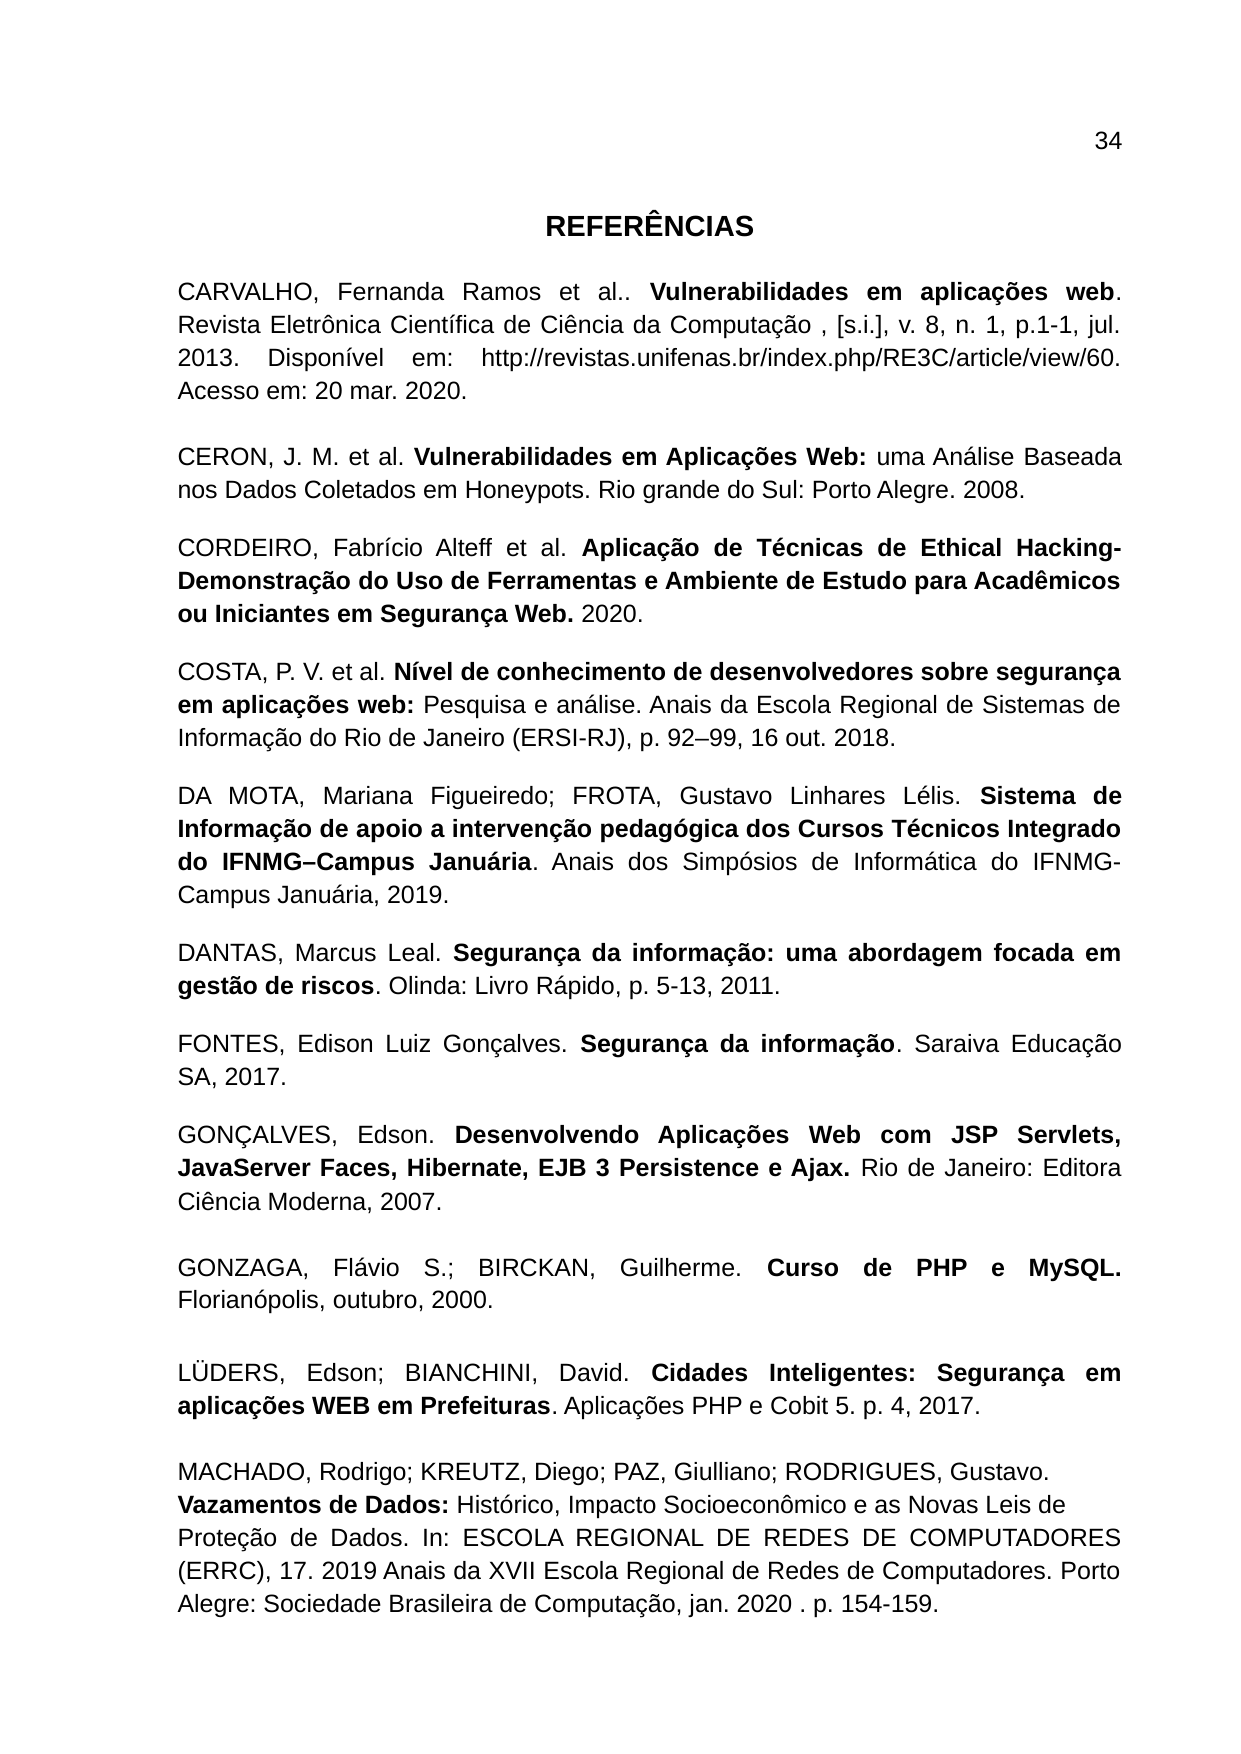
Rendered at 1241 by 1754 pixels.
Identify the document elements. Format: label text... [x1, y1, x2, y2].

text COSTA, P. V. et al. Nível de conhecimento de desenvolvedores sobre segurança em aplicações web: Pesquisa e análise. Anais da Escola Regional de Sistemas de Informação do Rio de Janeiro (ERSI-RJ), p. 92–99, 16 out. 2018. [177, 657, 1122, 752]
text GONÇALVES, Edson. Desenvolvendo Aplicações Web com JSP Servlets, JavaServer Faces, Hibernate, EJB 3 Persistence e Ajax. Rio de Janeiro: Editora Ciência Moderna, 2007. [177, 1120, 1122, 1215]
text FONTES, Edison Luiz Gonçalves. Segurança da informação. Saraiva Educação SA, 2017. [177, 1029, 1122, 1091]
text Vazamentos de Dados: Histórico, Impacto Socioeconômico e as Novas Leis de [177, 1490, 1122, 1519]
text DANTAS, Marcus Leal. Segurança da informação: uma abordagem focada em gestão de riscos. Olinda: Livro Rápido, p. 5-13, 2011. [177, 938, 1122, 1000]
subtitle REFERÊNCIAS [177, 209, 1122, 242]
text MACHADO, Rodrigo; KREUTZ, Diego; PAZ, Giulliano; RODRIGUES, Gustavo. [177, 1457, 1122, 1486]
text CERON, J. M. et al. Vulnerabilidades em Aplicações Web: uma Análise Baseada nos Dados Coletados em Honeypots. Rio grande do Sul: Porto Alegre. 2008. [177, 442, 1122, 504]
text LÜDERS, Edson; BIANCHINI, David. Cidades Inteligentes: Segurança em aplicações WEB em Prefeituras. Aplicações PHP e Cobit 5. p. 4, 2017. [177, 1358, 1122, 1420]
text Proteção de Dados. In: ESCOLA REGIONAL DE REDES DE COMPUTADORES (ERRC), 17. 2019 Anais da XVII Escola Regional de Redes de Computadores. Porto Alegre: Sociedade Brasileira de Computação, jan. 2020 . p. 154-159. [177, 1523, 1122, 1618]
text CARVALHO, Fernanda Ramos et al.. Vulnerabilidades em aplicações web. Revista Eletrônica Científica de Ciência da Computação , [s.i.], v. 8, n. 1, p.1-1, jul. 2013. Disponível em: http://revistas.unifenas.br/index.php/RE3C/article/view/60. Acesso em: 20 mar. 2020. [177, 277, 1122, 405]
text DA MOTA, Mariana Figueiredo; FROTA, Gustavo Linhares Lélis. Sistema de Informação de apoio a intervenção pedagógica dos Cursos Técnicos Integrado do IFNMG–Campus Januária. Anais dos Simpósios de Informática do IFNMG-Campus Januária, 2019. [177, 781, 1122, 909]
text CORDEIRO, Fabrício Alteff et al. Aplicação de Técnicas de Ethical Hacking-Demonstração do Uso de Ferramentas e Ambiente de Estudo para Acadêmicos ou Iniciantes em Segurança Web. 2020. [177, 533, 1122, 628]
text GONZAGA, Flávio S.; BIRCKAN, Guilherme. Curso de PHP e MySQL. Florianópolis, outubro, 2000. [177, 1252, 1122, 1314]
